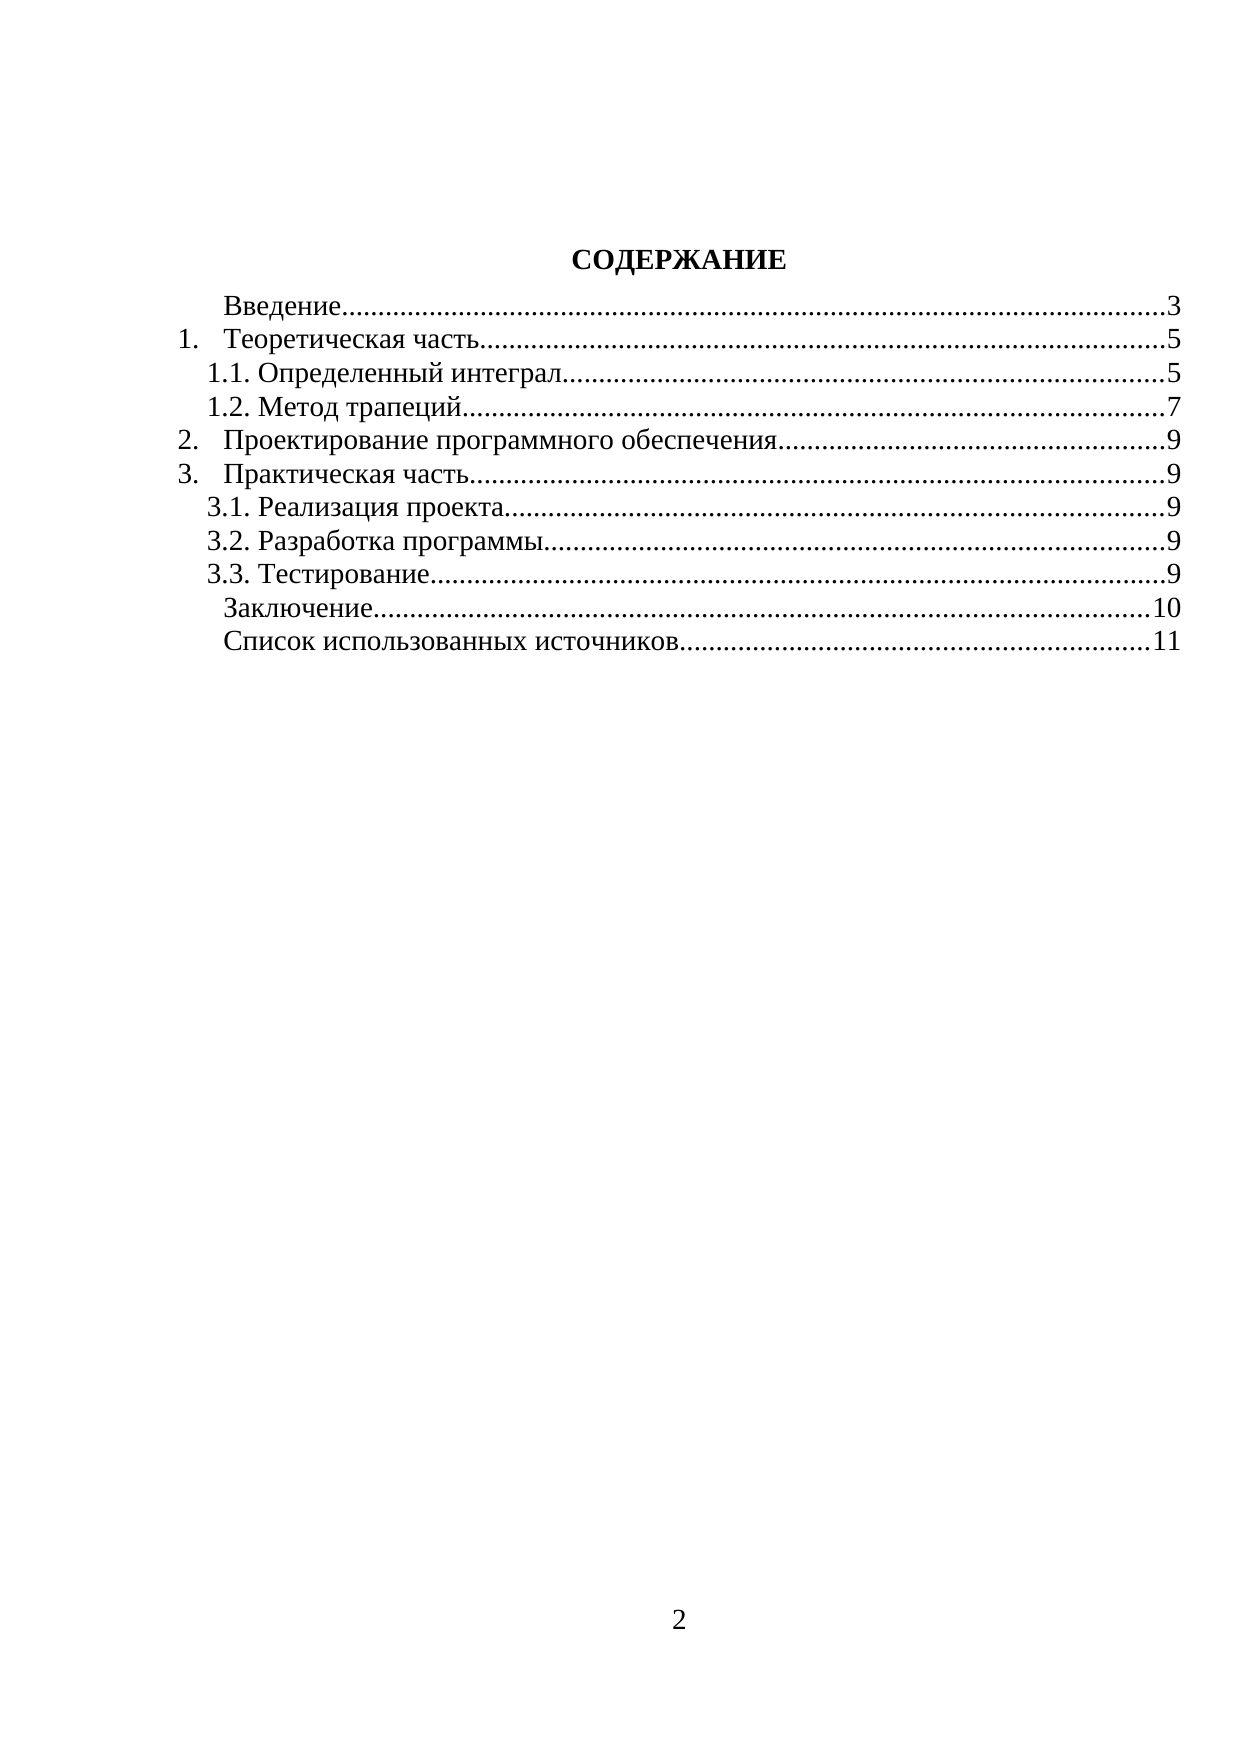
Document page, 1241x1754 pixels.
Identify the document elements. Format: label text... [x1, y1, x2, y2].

text Введение 3 [177, 288, 1181, 322]
text 3.3. Тестирование 9 [207, 556, 1181, 590]
text 1.2. Метод трапеций 7 [207, 389, 1181, 422]
text Заключение 10 [177, 590, 1181, 623]
text 2. Проектирование программного обеспечения 9 [177, 422, 1181, 456]
text 3.2. Разработка программы 9 [207, 523, 1181, 556]
text Список использованных источников 11 [177, 623, 1181, 657]
text 3. Практическая часть 9 [177, 456, 1181, 489]
text 1. Теоретическая часть 5 [177, 322, 1181, 355]
text 1.1. Определенный интеграл 5 [207, 355, 1181, 389]
title Содержание [177, 242, 1181, 276]
text 3.1. Реализация проекта 9 [207, 489, 1181, 523]
